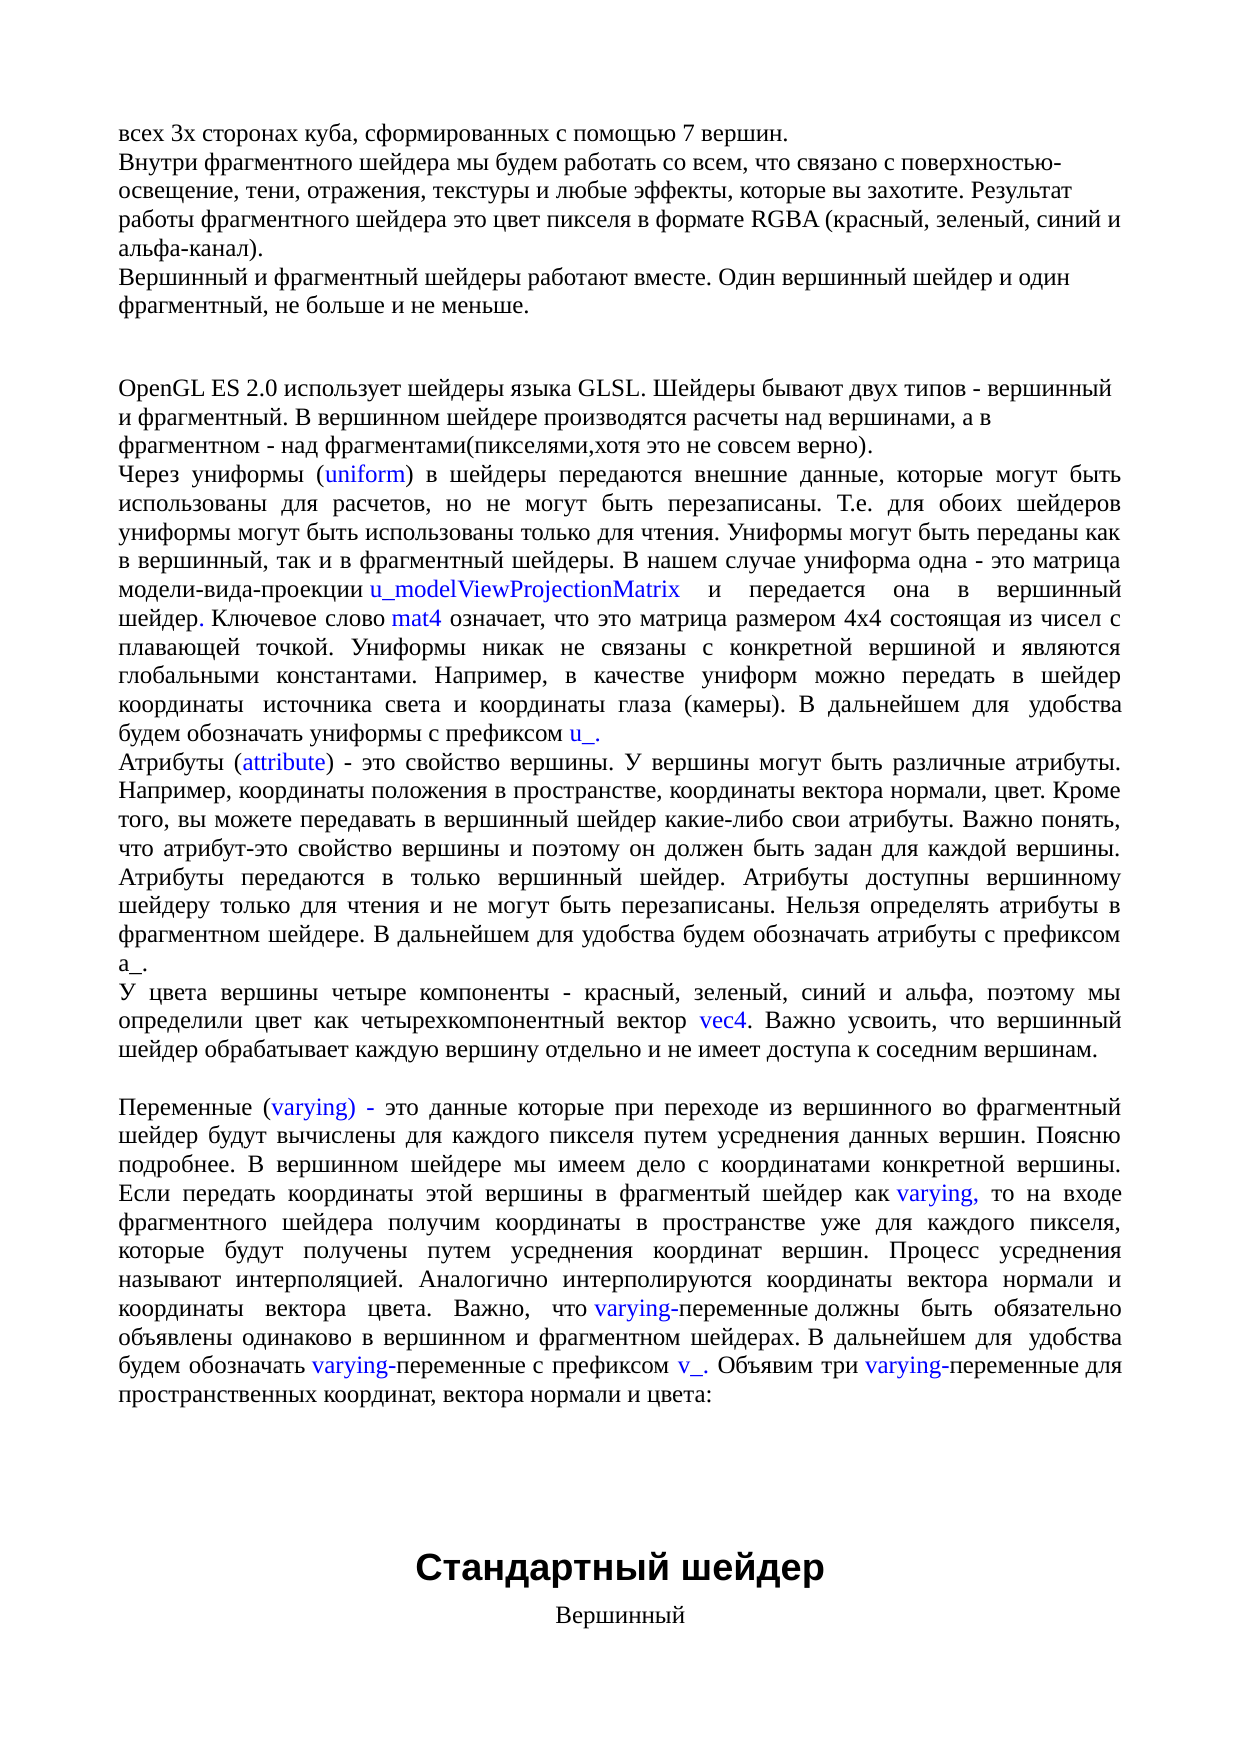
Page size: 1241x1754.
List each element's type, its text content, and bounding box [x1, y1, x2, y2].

text OpenGL ES 2.0 использует шейдеры языка GLSL. Шейдеры бывают двух типов - вершинный и фрагментный. В вершинном шейдере производятся расчеты над вершинами, а в фрагментном - над фрагментами(пикселями,хотя это не совсем верно). [118, 373, 1122, 459]
text Атрибуты (attribute) - это свойство вершины. У вершины могут быть различные атрибуты. Например, координаты положения в пространстве, координаты вектора нормали, цвет. Кроме того, вы можете передавать в вершинный шейдер какие-либо свои атрибуты. Важно понять, что атрибут-это свойство вершины и поэтому он должен быть задан для каждой вершины. Атрибуты передаются в только вершинный шейдер. Атрибуты доступны вершинному шейдеру только для чтения и не могут быть перезаписаны. Нельзя определять атрибуты в фрагментном шейдере. В дальнейшем для удобства будем обозначать атрибуты с префиксом a_. [118, 747, 1122, 977]
subtitle Стандартный шейдер [118, 1544, 1122, 1588]
text У цвета вершины четыре компоненты - красный, зеленый, синий и альфа, поэтому мы определили цвет как четырехкомпонентный вектор vec4. Важно усвоить, что вершинный шейдер обрабатывает каждую вершину отдельно и не имеет доступа к соседним вершинам. [118, 977, 1122, 1063]
text Вершинный [118, 1601, 1122, 1629]
text Через униформы (uniform) в шейдеры передаются внешние данные, которые могут быть использованы для расчетов, но не могут быть перезаписаны. Т.е. для обоих шейдеров униформы могут быть использованы только для чтения. Униформы могут быть переданы как в вершинный, так и в фрагментный шейдеры. В нашем случае униформа одна - это матрица модели-вида-проекции u_modelViewProjectionMatrix и передается она в вершинный шейдер. Ключевое слово mat4 означает, что это матрица размером 4х4 состоящая из чисел с плавающей точкой. Униформы никак не связаны с конкретной вершиной и являются глобальными константами. Например, в качестве униформ можно передать в шейдер координаты источника света и координаты глаза (камеры). В дальнейшем для удобства будем обозначать униформы с префиксом u_. [118, 459, 1122, 747]
text всех 3х сторонах куба, сформированных с помощью 7 вершин. Внутри фрагментного шейдера мы будем работать со всем, что связано с поверхностью- освещение, тени, отражения, текстуры и любые эффекты, которые вы захотите. Результат работы фрагментного шейдера это цвет пикселя в формате RGBA (красный, зеленый, синий и альфа-канал). Вершинный и фрагментный шейдеры работают вместе. Один вершинный шейдер и один фрагментный, не больше и не меньше. [118, 118, 1122, 319]
text Переменные (varying) - это данные которые при переходе из вершинного во фрагментный шейдер будут вычислены для каждого пикселя путем усреднения данных вершин. Поясню подробнее. В вершинном шейдере мы имеем дело с координатами конкретной вершины. Если передать координаты этой вершины в фрагментый шейдер как varying, то на входе фрагментного шейдера получим координаты в пространстве уже для каждого пикселя, которые будут получены путем усреднения координат вершин. Процесс усреднения называют интерполяцией. Аналогично интерполируются координаты вектора нормали и координаты вектора цвета. Важно, что varying-переменные должны быть обязательно объявлены одинаково в вершинном и фрагментном шейдерах. В дальнейшем для удобства будем обозначать varying-переменные с префиксом v_. Объявим три varying-переменные для пространственных координат, вектора нормали и цвета: [118, 1092, 1122, 1408]
